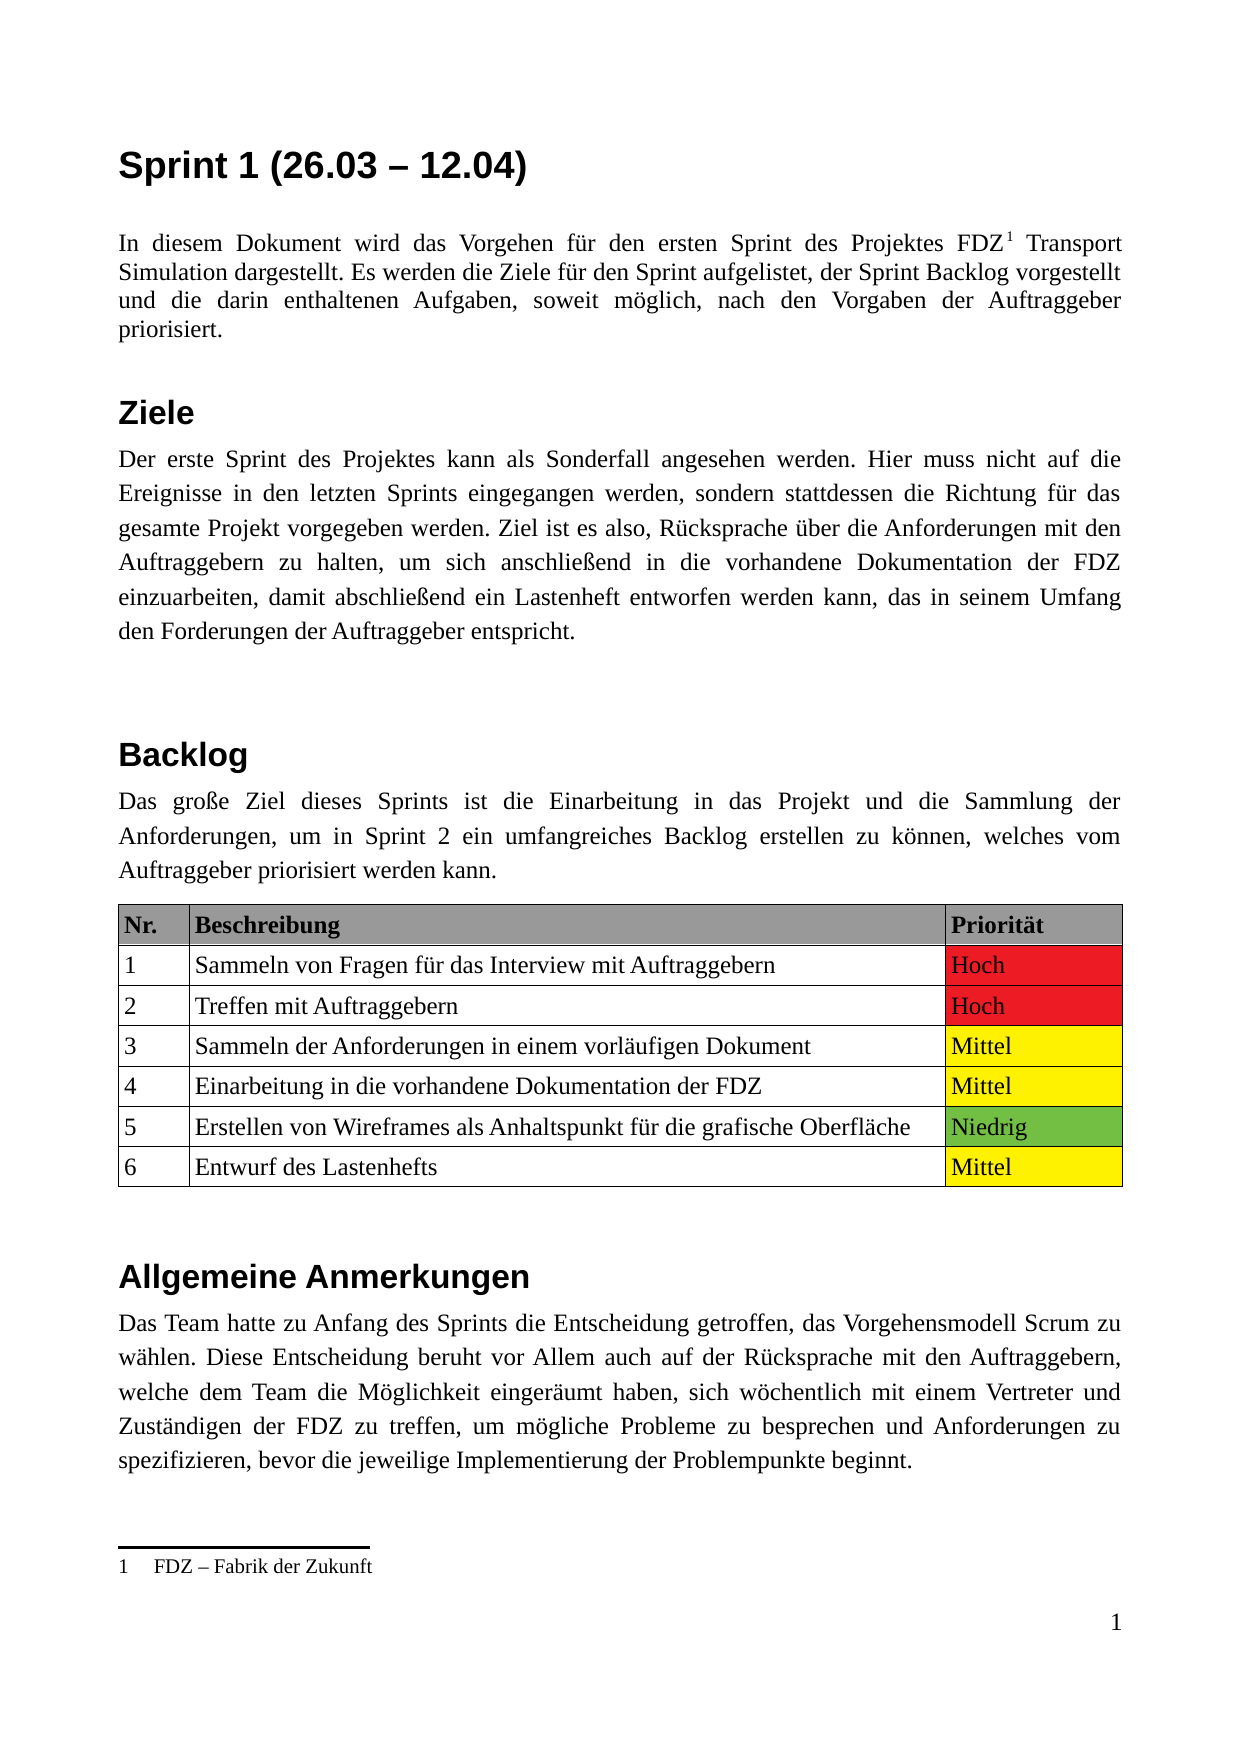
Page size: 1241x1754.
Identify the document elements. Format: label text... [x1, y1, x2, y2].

table_cell Hoch [946, 946, 1122, 985]
subtitle Allgemeine Anmerkungen [118, 1256, 1122, 1295]
subtitle Ziele [118, 393, 1122, 431]
table_cell 2 [119, 986, 189, 1025]
table_cell Sammeln von Fragen für das Interview mit Auftraggebern [190, 946, 945, 985]
table_cell Entwurf des Lastenhefts [190, 1147, 945, 1186]
table_cell Mittel [946, 1067, 1122, 1106]
subtitle Backlog [118, 735, 1122, 774]
table_cell Einarbeitung in die vorhandene Dokumentation der FDZ [190, 1067, 945, 1106]
text Das große Ziel dieses Sprints ist die Einarbeitung in das Projekt und die Sammlung der Anforderungen, um in Sprint 2 ein umfangreiches Backlog erstellen zu können, welches vom Auftraggeber priorisiert werden kann. [118, 786, 1122, 884]
table_cell Erstellen von Wireframes als Anhaltspunkt für die grafische Oberfläche [190, 1107, 945, 1146]
table_cell Mittel [946, 1147, 1122, 1186]
table_header Beschreibung [190, 905, 945, 944]
table_header Priorität [946, 905, 1122, 944]
table_header Nr. [119, 905, 189, 944]
table_cell Mittel [946, 1026, 1122, 1066]
table_cell 3 [119, 1026, 189, 1066]
text Das Team hatte zu Anfang des Sprints die Entscheidung getroffen, das Vorgehensmodell Scrum zu wählen. Diese Entscheidung beruht vor Allem auch auf der Rücksprache mit den Auftraggebern, welche dem Team die Möglichkeit eingeräumt haben, sich wöchentlich mit einem Vertreter und Zuständigen der FDZ zu treffen, um mögliche Probleme zu besprechen und Anforderungen zu spezifizieren, bevor die jeweilige Implementierung der Problempunkte beginnt. [118, 1308, 1122, 1474]
table_cell 5 [119, 1107, 189, 1146]
text Der erste Sprint des Projektes kann als Sonderfall angesehen werden. Hier muss nicht auf die Ereignisse in den letzten Sprints eingegangen werden, sondern stattdessen die Richtung für das gesamte Projekt vorgegeben werden. Ziel ist es also, Rücksprache über die Anforderungen mit den Auftraggebern zu halten, um sich anschließend in die vorhandene Dokumentation der FDZ einzuarbeiten, damit abschließend ein Lastenheft entworfen werden kann, das in seinem Umfang den Forderungen der Auftraggeber entspricht. [118, 444, 1122, 645]
table_cell 6 [119, 1147, 189, 1186]
text FDZ – Fabrik der Zukunft [118, 1553, 1122, 1578]
table_cell 4 [119, 1067, 189, 1106]
table_cell Hoch [946, 986, 1122, 1025]
table_cell Niedrig [946, 1107, 1122, 1146]
table_cell 1 [119, 946, 189, 985]
table_cell Treffen mit Auftraggebern [190, 986, 945, 1025]
table_cell Sammeln der Anforderungen in einem vorläufigen Dokument [190, 1026, 945, 1066]
text In diesem Dokument wird das Vorgehen für den ersten Sprint des Projektes FDZ Transport Simulation dargestellt. Es werden die Ziele für den Sprint aufgelistet, der Sprint Backlog vorgestellt und die darin enthaltenen Aufgaben, soweit möglich, nach den Vorgaben der Auftraggeber priorisiert. [118, 228, 1122, 343]
subtitle Sprint 1 (26.03 – 12.04) [118, 143, 1122, 187]
